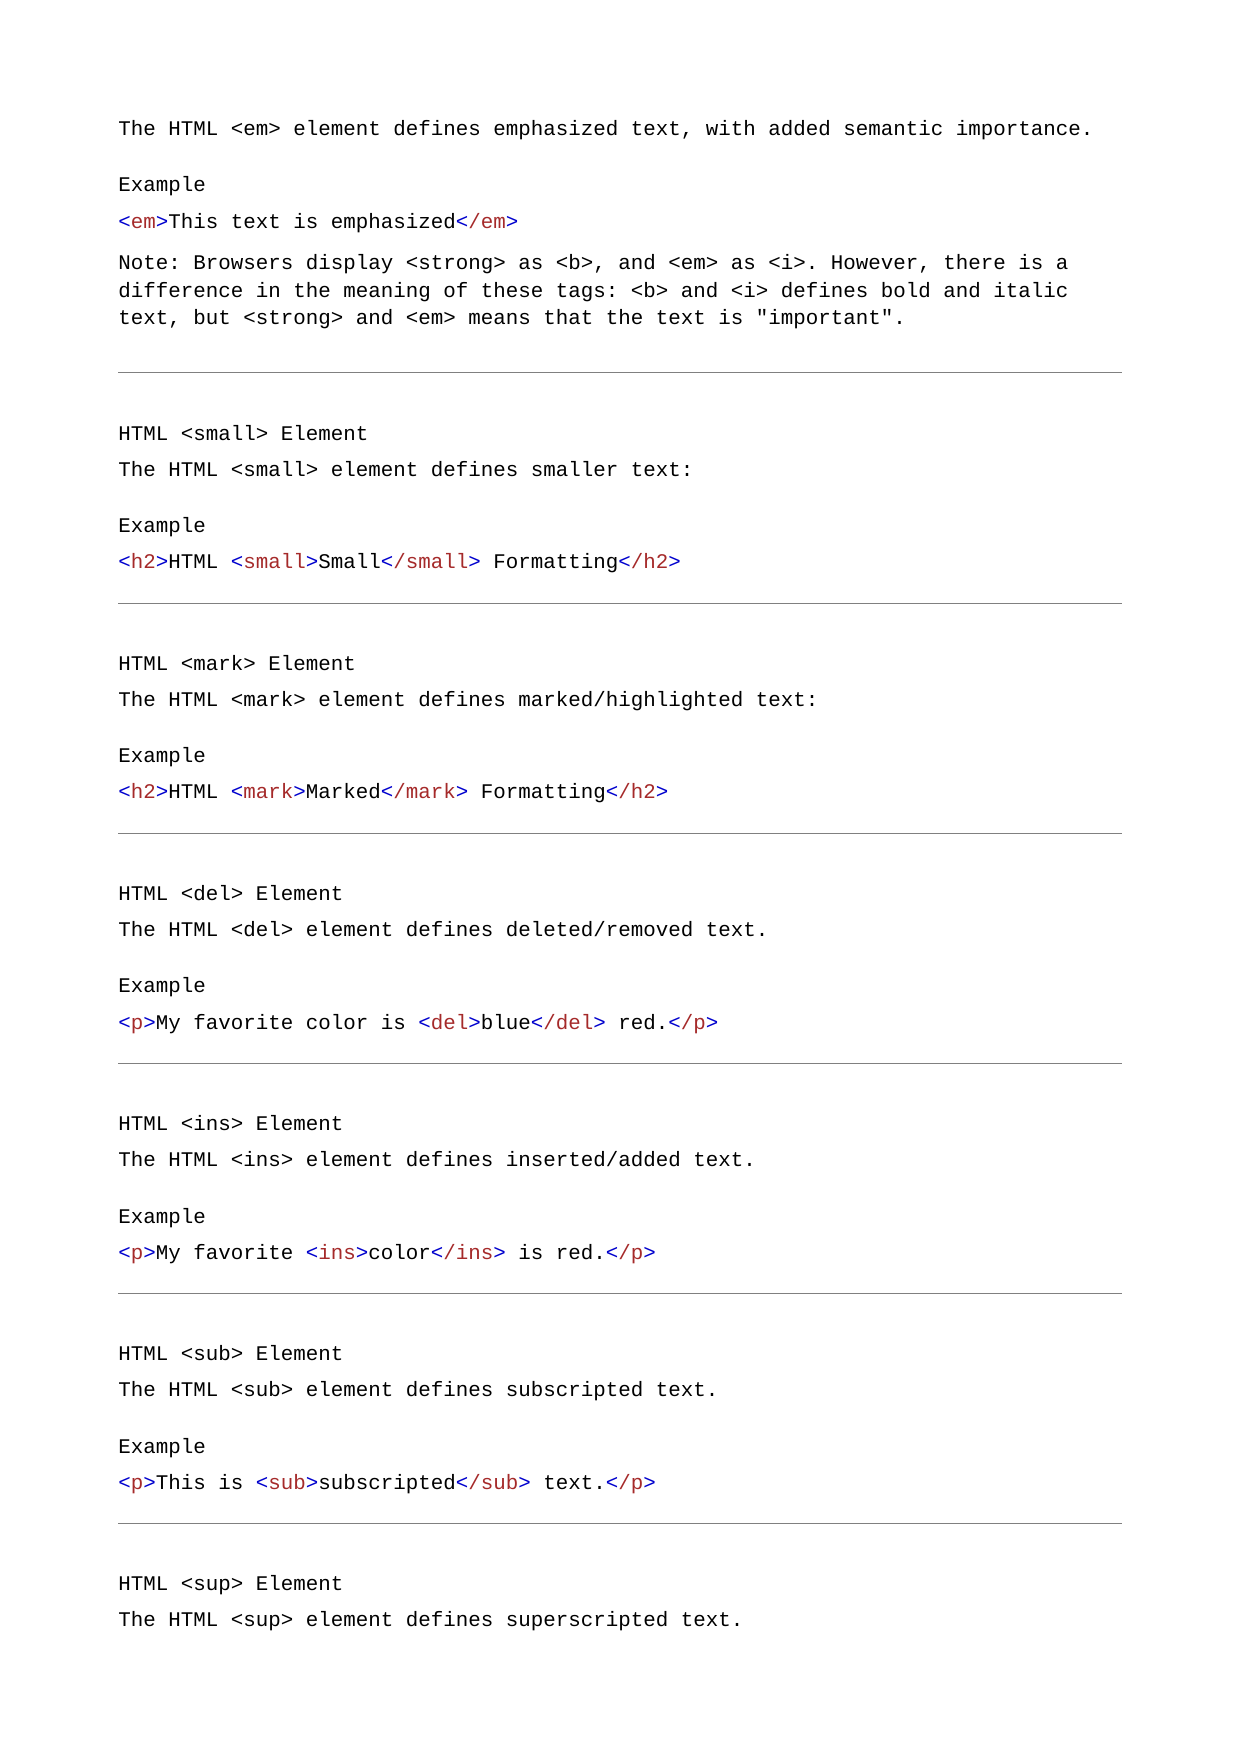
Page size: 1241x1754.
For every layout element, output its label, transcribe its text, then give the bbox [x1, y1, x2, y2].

subtitle HTML <del> Element [118, 883, 1122, 907]
subtitle HTML <small> Element [118, 423, 1122, 446]
text The HTML <ins> element defines inserted/added text. [118, 1149, 1122, 1173]
text The HTML <sup> element defines superscripted text. [118, 1609, 1122, 1633]
subtitle HTML <sup> Element [118, 1573, 1122, 1597]
text <p>My favorite color is <del>blue</del> red.</p> [118, 1012, 1122, 1035]
text The HTML <small> element defines smaller text: [118, 459, 1122, 483]
subtitle Example [118, 976, 1122, 999]
text <em>This text is emphasized</em> [118, 211, 1122, 234]
subtitle Example [118, 174, 1122, 198]
subtitle Example [118, 515, 1122, 539]
text <h2>HTML <mark>Marked</mark> Formatting</h2> [118, 782, 1122, 805]
text The HTML <del> element defines deleted/removed text. [118, 919, 1122, 943]
subtitle Example [118, 1436, 1122, 1459]
text The HTML <em> element defines emphasized text, with added semantic importance. [118, 118, 1122, 142]
text The HTML <sub> element defines subscripted text. [118, 1379, 1122, 1403]
text The HTML <mark> element defines marked/highlighted text: [118, 689, 1122, 713]
subtitle HTML <ins> Element [118, 1113, 1122, 1137]
text <p>This is <sub>subscripted</sub> text.</p> [118, 1472, 1122, 1496]
subtitle Example [118, 745, 1122, 769]
subtitle HTML <sub> Element [118, 1343, 1122, 1367]
text <h2>HTML <small>Small</small> Formatting</h2> [118, 551, 1122, 575]
text <p>My favorite <ins>color</ins> is red.</p> [118, 1242, 1122, 1265]
subtitle Example [118, 1206, 1122, 1229]
subtitle HTML <mark> Element [118, 653, 1122, 677]
text Note: Browsers display <strong> as <b>, and <em> as <i>. However, there is a difference in the meaning of these tags: <b> and <i> defines bold and italic text, but <strong> and <em> means that the text is "important". [118, 252, 1122, 330]
